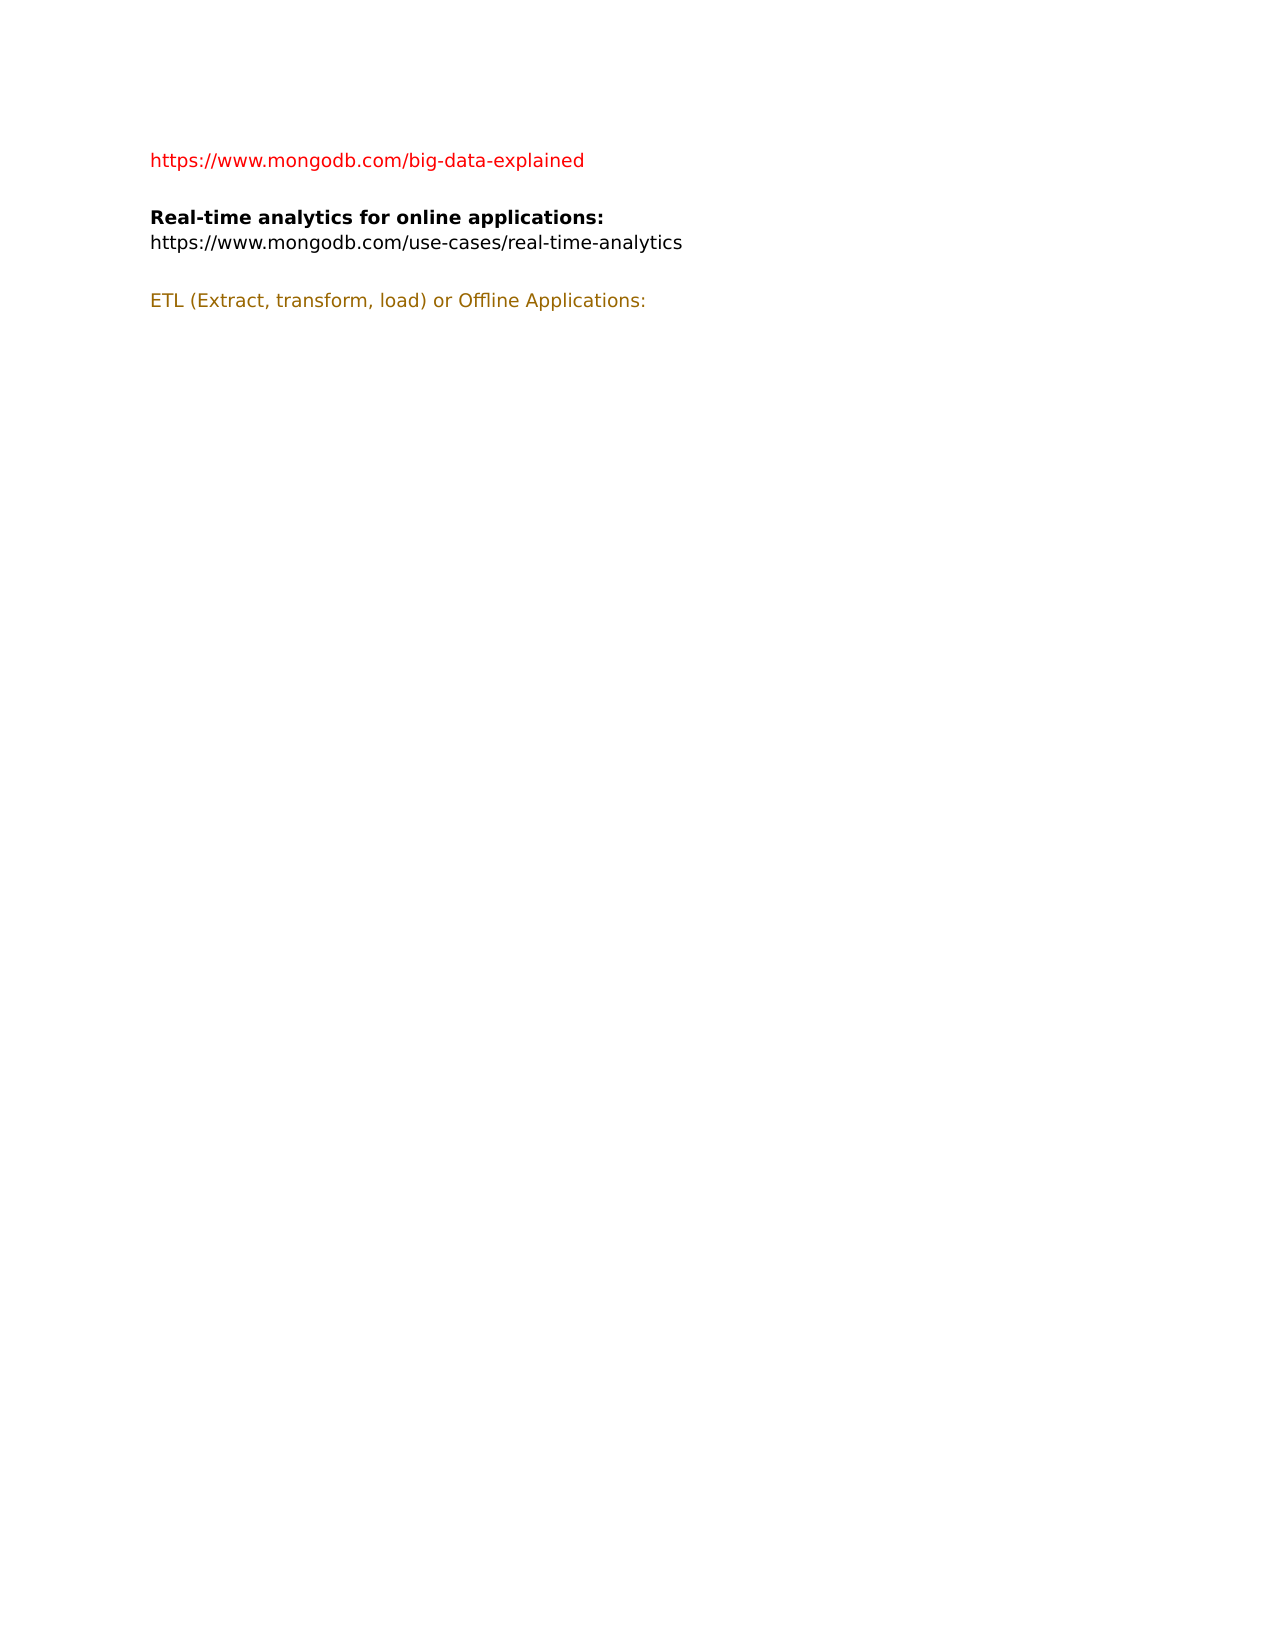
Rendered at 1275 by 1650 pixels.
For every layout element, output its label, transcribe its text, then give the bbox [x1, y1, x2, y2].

list https://www.mongodb.com/big-data-explained [150, 150, 1125, 172]
list Real-time analytics for online applications: [150, 207, 1125, 229]
list ETL (Extract, transform, load) or Offline Applications: [150, 290, 1125, 312]
list https://www.mongodb.com/use-cases/real-time-analytics [150, 232, 1125, 254]
